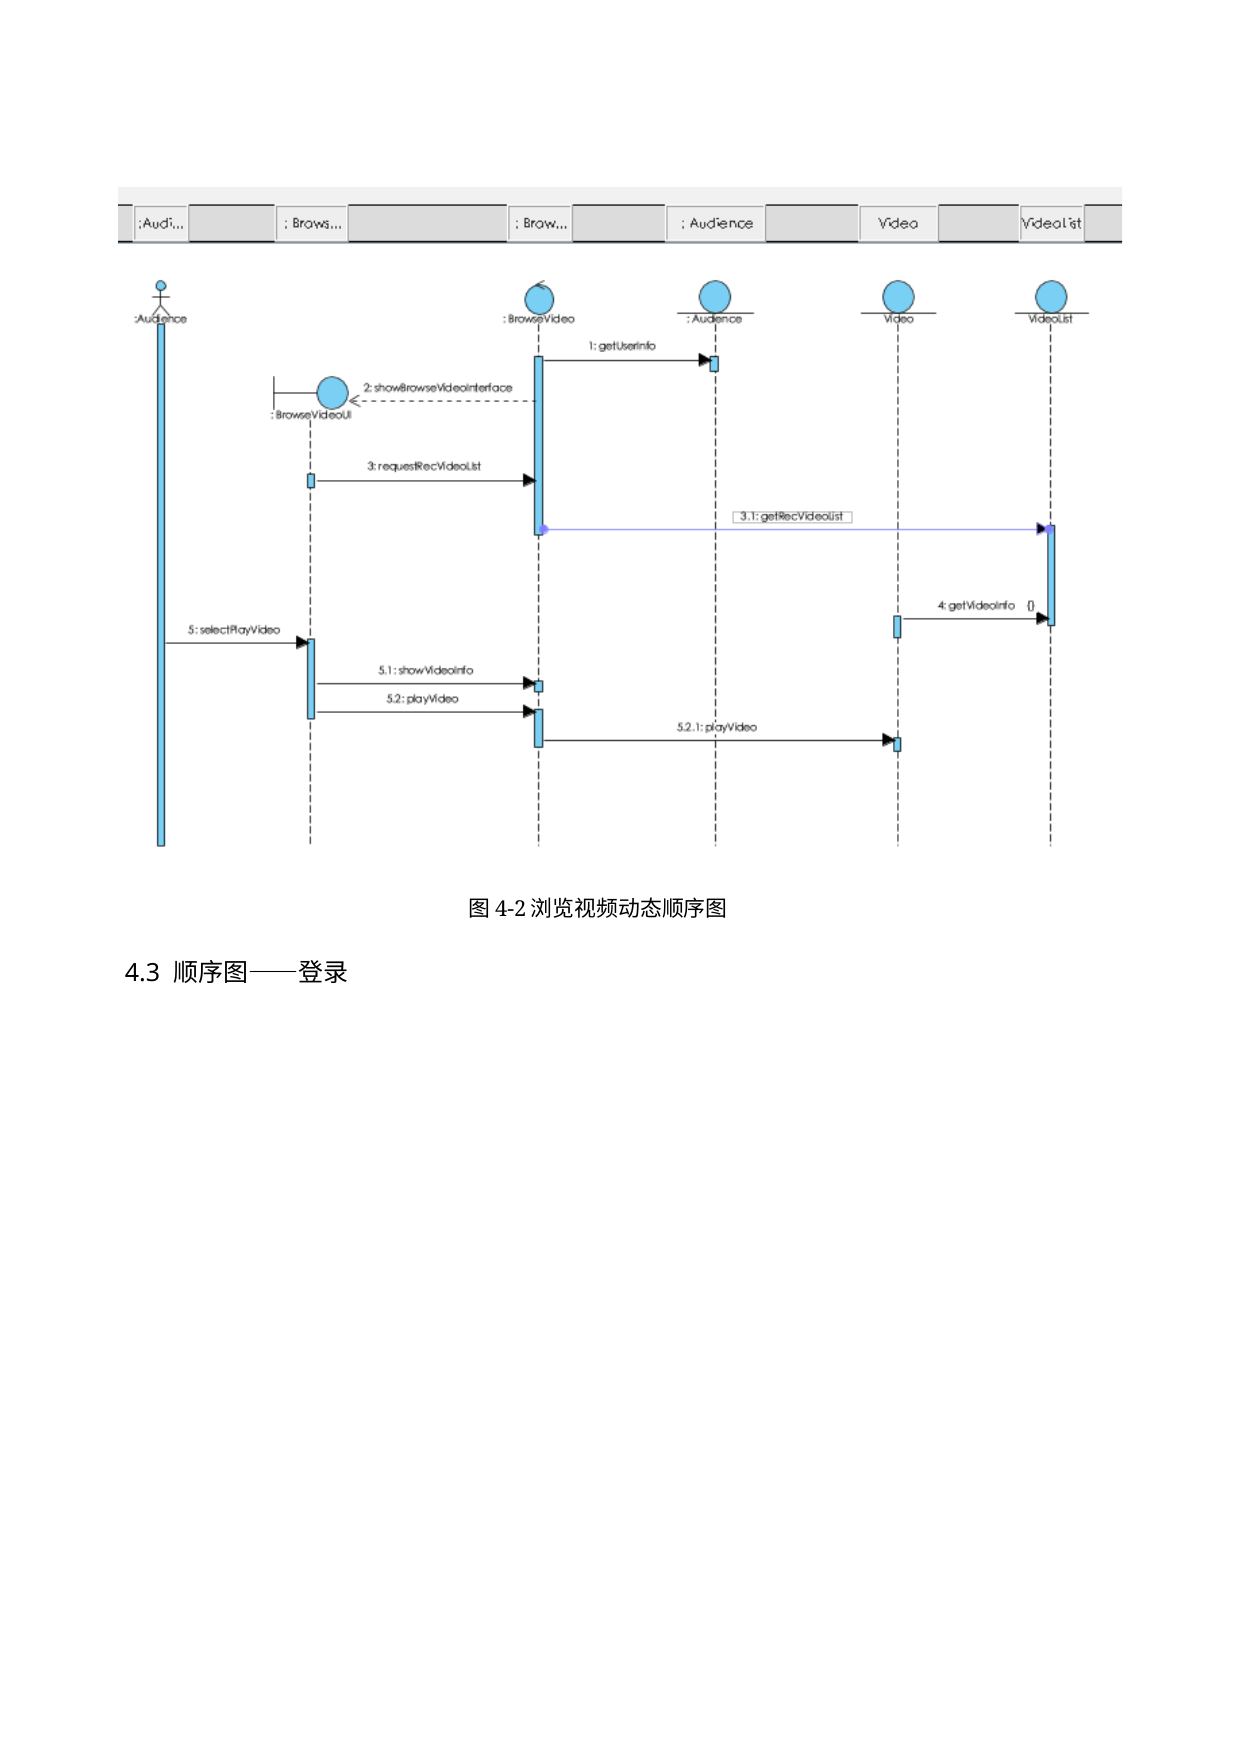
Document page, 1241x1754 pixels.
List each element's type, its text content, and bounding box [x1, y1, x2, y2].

picture [118, 187, 1123, 886]
subtitle 顺序图——登录 [118, 952, 1122, 988]
text 图 4-2浏览视频动态顺序图 [118, 886, 1122, 923]
